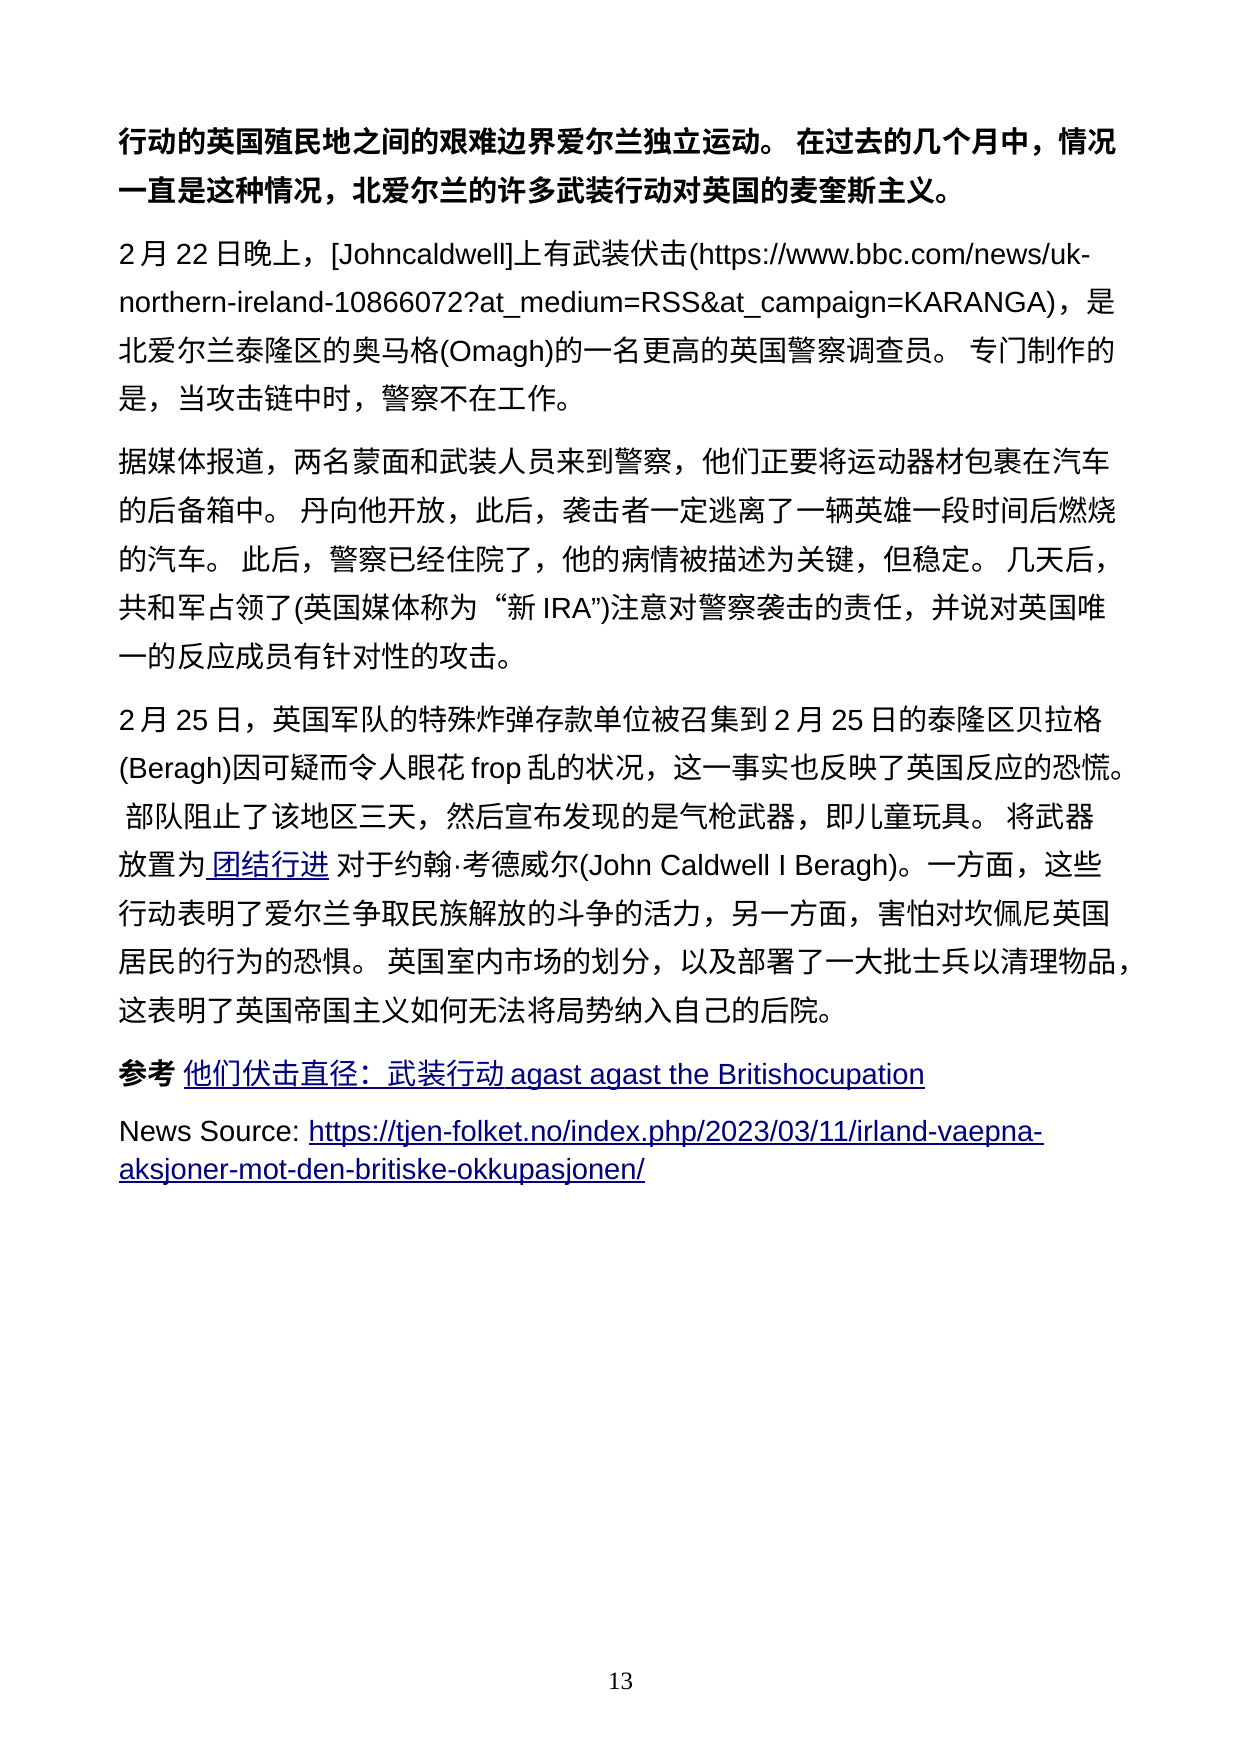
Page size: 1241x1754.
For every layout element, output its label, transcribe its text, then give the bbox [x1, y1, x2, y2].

text 据媒体报道，两名蒙面和武装人员来到警察，他们正要将运动器材包裹在汽车的后备箱中。 丹向他开放，此后，袭击者一定逃离了一辆英雄一段时间后燃烧的汽车。 此后，警察已经住院了，他的病情被描述为关键，但稳定。 几天后，共和军占领了(英国媒体称为“新IRA”)注意对警察袭击的责任，并说对英国唯一的反应成员有针对性的攻击。 [118, 439, 1122, 675]
text 参考 他们伏击直径：武装行动agast agast the Britishocupation [118, 1051, 1122, 1093]
text 行动的英国殖民地之间的艰难边界爱尔兰独立运动。 在过去的几个月中，情况一直是这种情况，北爱尔兰的许多武装行动对英国的麦奎斯主义。 [118, 118, 1122, 209]
text News Source: https://tjen-folket.no/index.php/2023/03/11/irland-vaepna-aksjoner-mot-den-britiske-okkupasjonen/ [118, 1114, 1122, 1186]
text 2月22日晚上，[Johncaldwell]上有武装伏击(https://www.bbc.com/news/uk-northern-ireland-10866072?at_medium=RSS&at_campaign=KARANGA)，是北爱尔兰泰隆区的奥马格(Omagh)的一名更高的英国警察调查员。 专门制作的是，当攻击链中时，警察不在工作。 [118, 230, 1122, 418]
text 2月25日，英国军队的特殊炸弹存款单位被召集到2月25日的泰隆区贝拉格(Beragh)因可疑而令人眼花frop乱的状况，这一事实也反映了英国反应的恐慌。 部队阻止了该地区三天，然后宣布发现的是气枪武器，即儿童玩具。 将武器放置为 团结行进 对于约翰·考德威尔(John Caldwell I Beragh)。一方面，这些行动表明了爱尔兰争取民族解放的斗争的活力，另一方面，害怕对坎佩尼英国居民的行为的恐惧。 英国室内市场的划分，以及部署了一大批士兵以清理物品，这表明了英国帝国主义如何无法将局势纳入自己的后院。 [118, 696, 1122, 1030]
